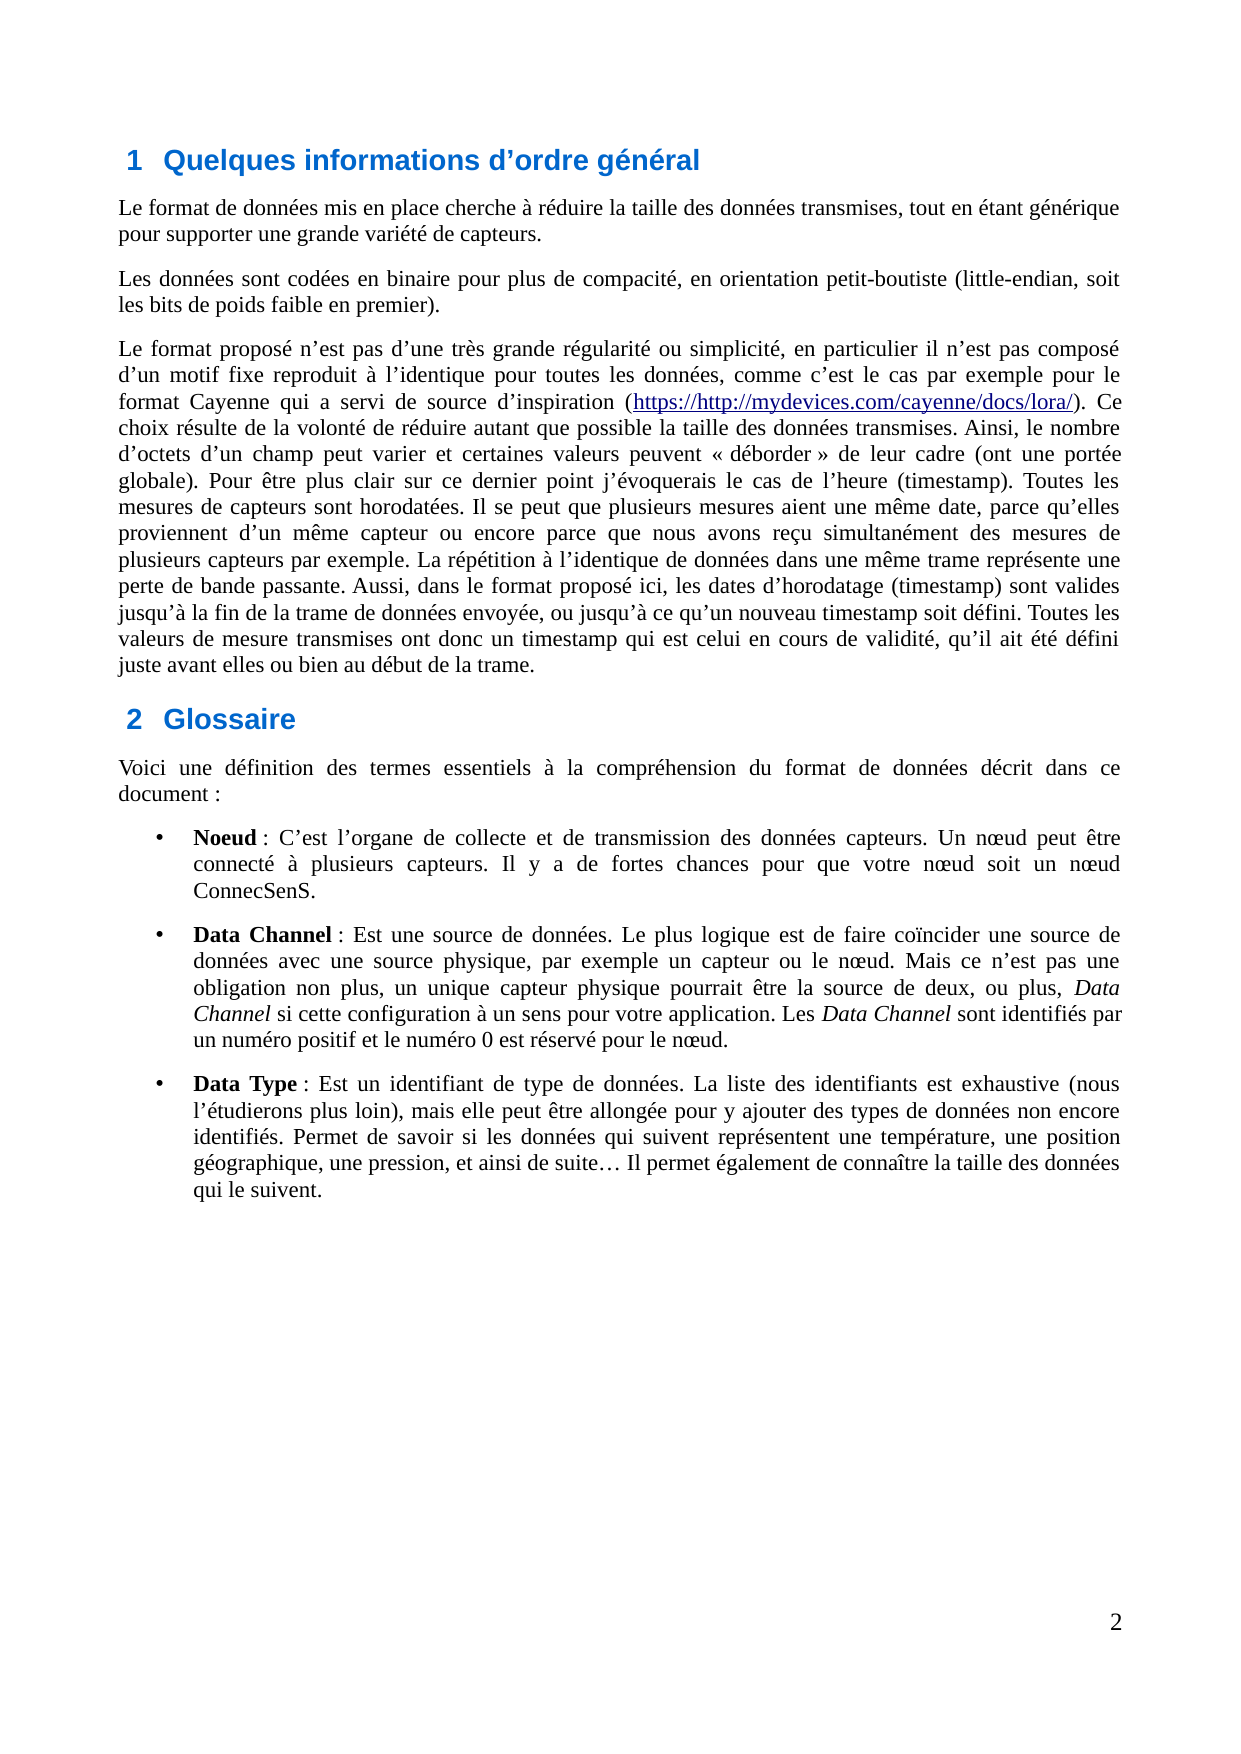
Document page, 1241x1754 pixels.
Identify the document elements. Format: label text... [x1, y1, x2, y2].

list Data Channel : Est une source de données. Le plus logique est de faire coïncider une source de données avec une source physique, par exemple un capteur ou le nœud. Mais ce n’est pas une obligation non plus, un unique capteur physique pourrait être la source de deux, ou plus, Data Channel si cette configuration à un sens pour votre application. Les Data Channel sont identifiés par un numéro positif et le numéro 0 est réservé pour le nœud. [156, 921, 1122, 1053]
text Le format proposé n’est pas d’une très grande régularité ou simplicité, en particulier il n’est pas composé d’un motif fixe reproduit à l’identique pour toutes les données, comme c’est le cas par exemple pour le format Cayenne qui a servi de source d’inspiration (https://http://mydevices.com/cayenne/docs/lora/). Ce choix résulte de la volonté de réduire autant que possible la taille des données transmises. Ainsi, le nombre d’octets d’un champ peut varier et certaines valeurs peuvent « déborder » de leur cadre (ont une portée globale). Pour être plus clair sur ce dernier point j’évoquerais le cas de l’heure (timestamp). Toutes les mesures de capteurs sont horodatées. Il se peut que plusieurs mesures aient une même date, parce qu’elles proviennent d’un même capteur ou encore parce que nous avons reçu simultanément des mesures de plusieurs capteurs par exemple. La répétition à l’identique de données dans une même trame représente une perte de bande passante. Aussi, dans le format proposé ici, les dates d’horodatage (timestamp) sont valides jusqu’à la fin de la trame de données envoyée, ou jusqu’à ce qu’un nouveau timestamp soit défini. Toutes les valeurs de mesure transmises ont donc un timestamp qui est celui en cours de validité, qu’il ait été défini juste avant elles ou bien au début de la trame. [118, 335, 1122, 678]
subtitle Quelques informations d’ordre général [118, 143, 1122, 176]
text Voici une définition des termes essentiels à la compréhension du format de données décrit dans ce document : [118, 754, 1122, 806]
text Le format de données mis en place cherche à réduire la taille des données transmises, tout en étant générique pour supporter une grande variété de capteurs. [118, 194, 1122, 247]
text Les données sont codées en binaire pour plus de compacité, en orientation petit-boutiste (little-endian, soit les bits de poids faible en premier). [118, 264, 1122, 317]
subtitle Glossaire [118, 702, 1122, 736]
list Noeud : C’est l’organe de collecte et de transmission des données capteurs. Un nœud peut être connecté à plusieurs capteurs. Il y a de fortes chances pour que votre nœud soit un nœud ConnecSenS. [156, 824, 1122, 903]
list Data Type : Est un identifiant de type de données. La liste des identifiants est exhaustive (nous l’étudierons plus loin), mais elle peut être allongée pour y ajouter des types de données non encore identifiés. Permet de savoir si les données qui suivent représentent une température, une position géographique, une pression, et ainsi de suite… Il permet également de connaître la taille des données qui le suivent. [156, 1070, 1122, 1202]
